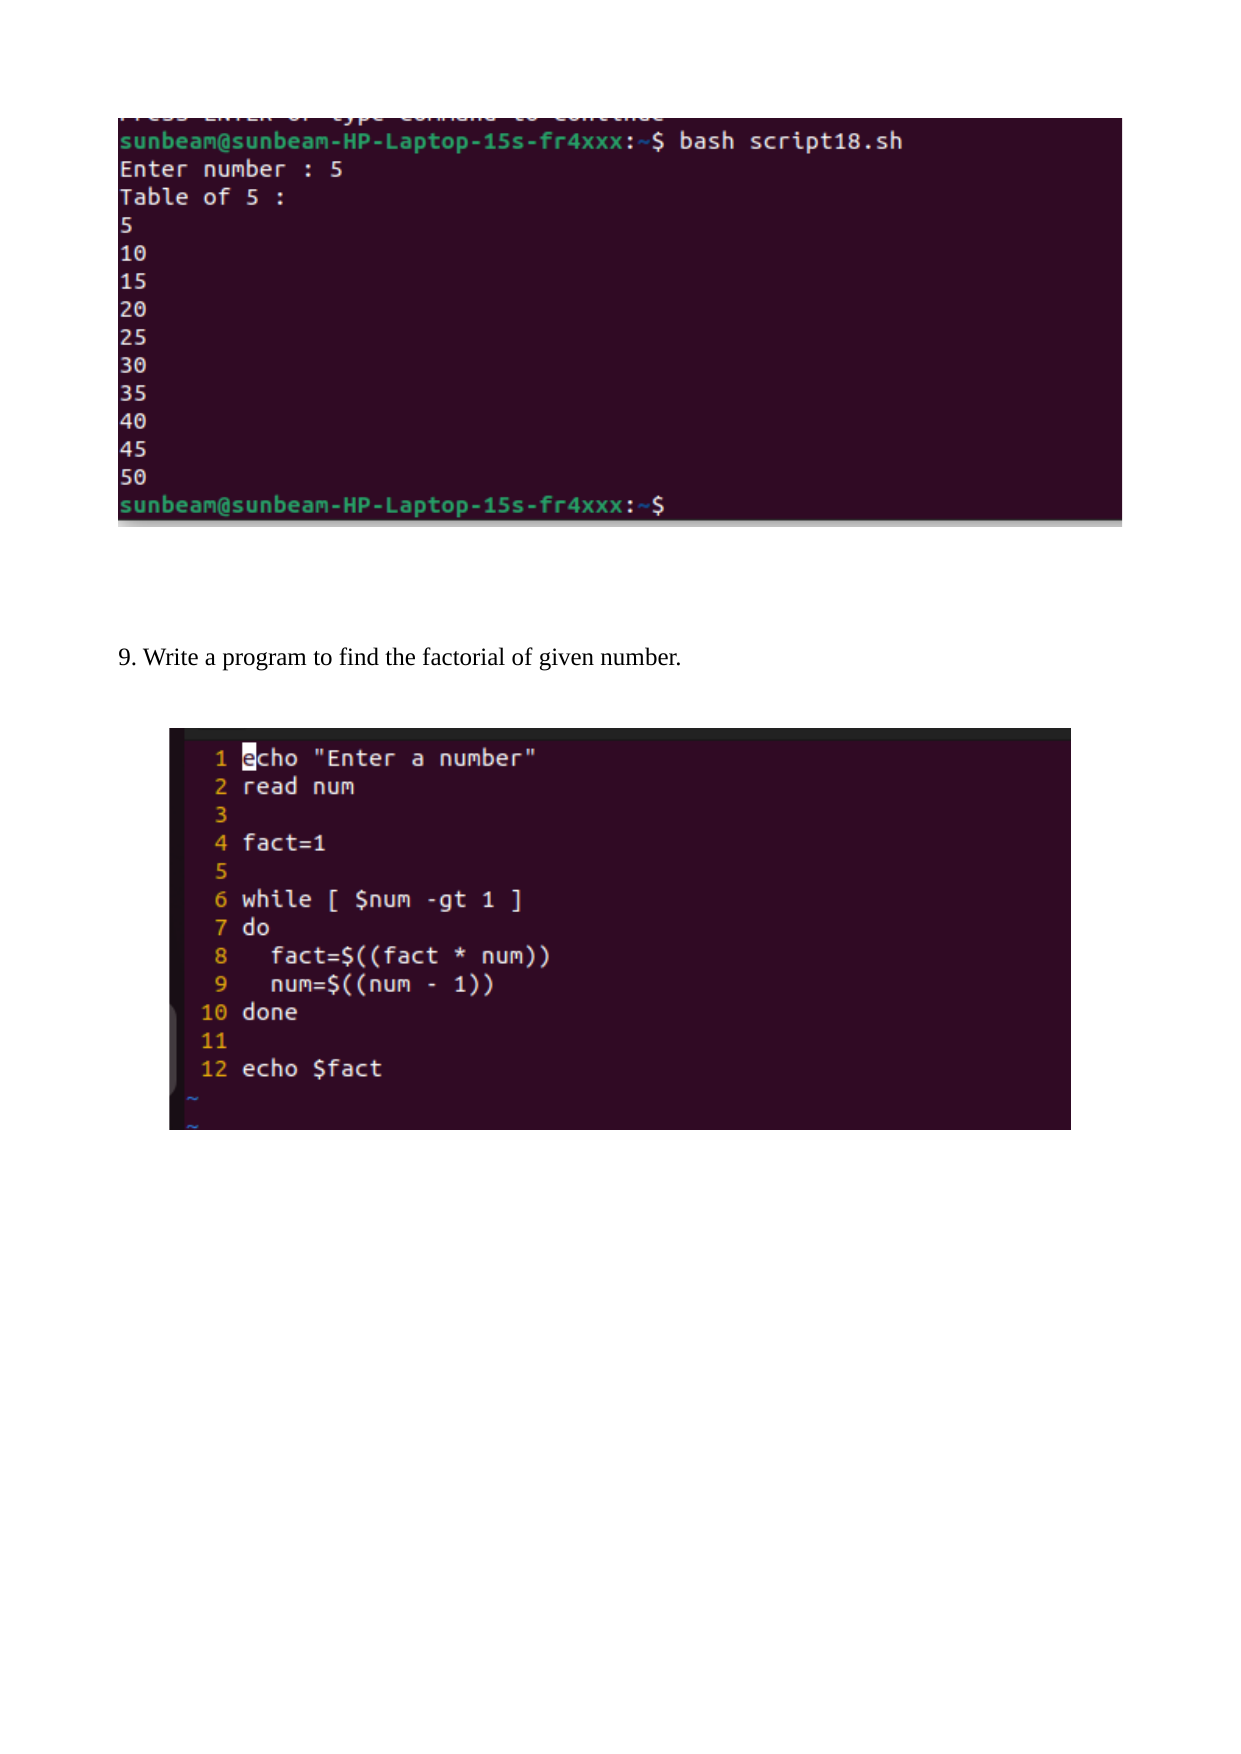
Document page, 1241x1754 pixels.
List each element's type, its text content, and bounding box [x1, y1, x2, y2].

picture [169, 728, 1071, 1130]
text 9. Write a program to find the factorial of given number. [118, 642, 1122, 671]
picture [118, 118, 1123, 527]
